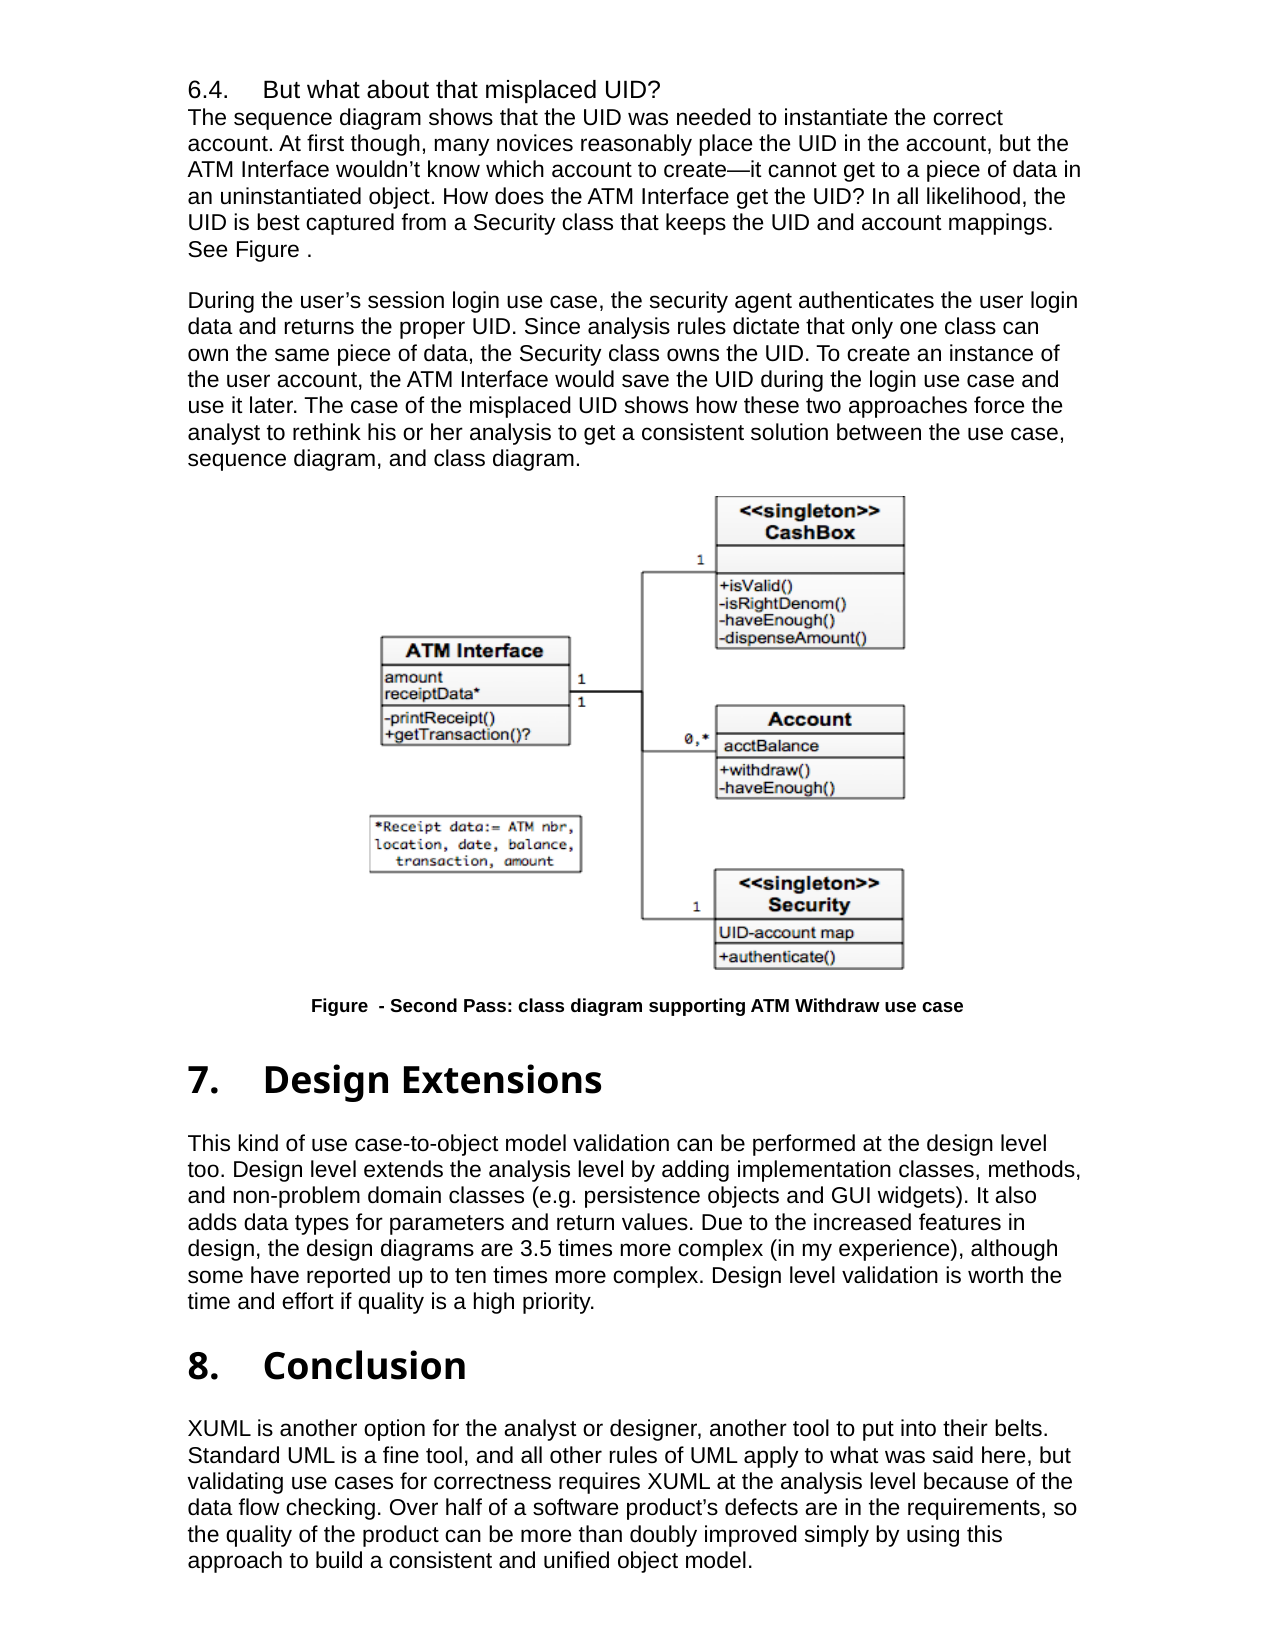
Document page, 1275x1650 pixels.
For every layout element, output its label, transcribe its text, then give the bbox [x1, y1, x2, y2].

subtitle But what about that misplaced UID? [187, 75, 1087, 104]
text During the user’s session login use case, the security agent authenticates the user login data and returns the proper UID. Since analysis rules dictate that only one class can own the same piece of data, the Security class owns the UID. To create an instance of the user account, the ATM Interface would save the UID during the login use case and use it later. The case of the misplaced UID shows how these two approaches force the analyst to rethink his or her analysis to get a consistent solution between the use case, sequence diagram, and class diagram. [187, 287, 1087, 471]
text The sequence diagram shows that the UID was needed to instantiate the correct account. At first though, many novices reasonably place the UID in the account, but the ATM Interface wouldn’t know which account to create—it cannot get to a piece of data in an uninstantiated object. How does the ATM Interface get the UID? In all likelihood, the UID is best captured from a Security class that keeps the UID and account mappings. See Figure . [187, 104, 1087, 262]
text Figure - Second Pass: class diagram supporting ATM Withdraw use case [187, 995, 1087, 1016]
text This kind of use case-to-object model validation can be performed at the design level too. Design level extends the analysis level by adding implementation classes, methods, and non-problem domain classes (e.g. persistence objects and GUI widgets). It also adds data types for parameters and return values. Due to the increased features in design, the design diagrams are 3.5 times more complex (in my experience), although some have reported up to ten times more complex. Design level validation is worth the time and effort if quality is a high priority. [187, 1130, 1087, 1314]
picture [369, 496, 906, 970]
subtitle Design Extensions [187, 1054, 1087, 1105]
text XUML is another option for the analyst or designer, another tool to put into their belts. Standard UML is a fine tool, and all other rules of UML apply to what was said here, but validating use cases for correctness requires XUML at the analysis level because of the data flow checking. Over half of a software product’s defects are in the requirements, so the quality of the product can be more than doubly improved simply by using this approach to build a consistent and unified object model. [187, 1415, 1087, 1573]
subtitle Conclusion [187, 1339, 1087, 1390]
